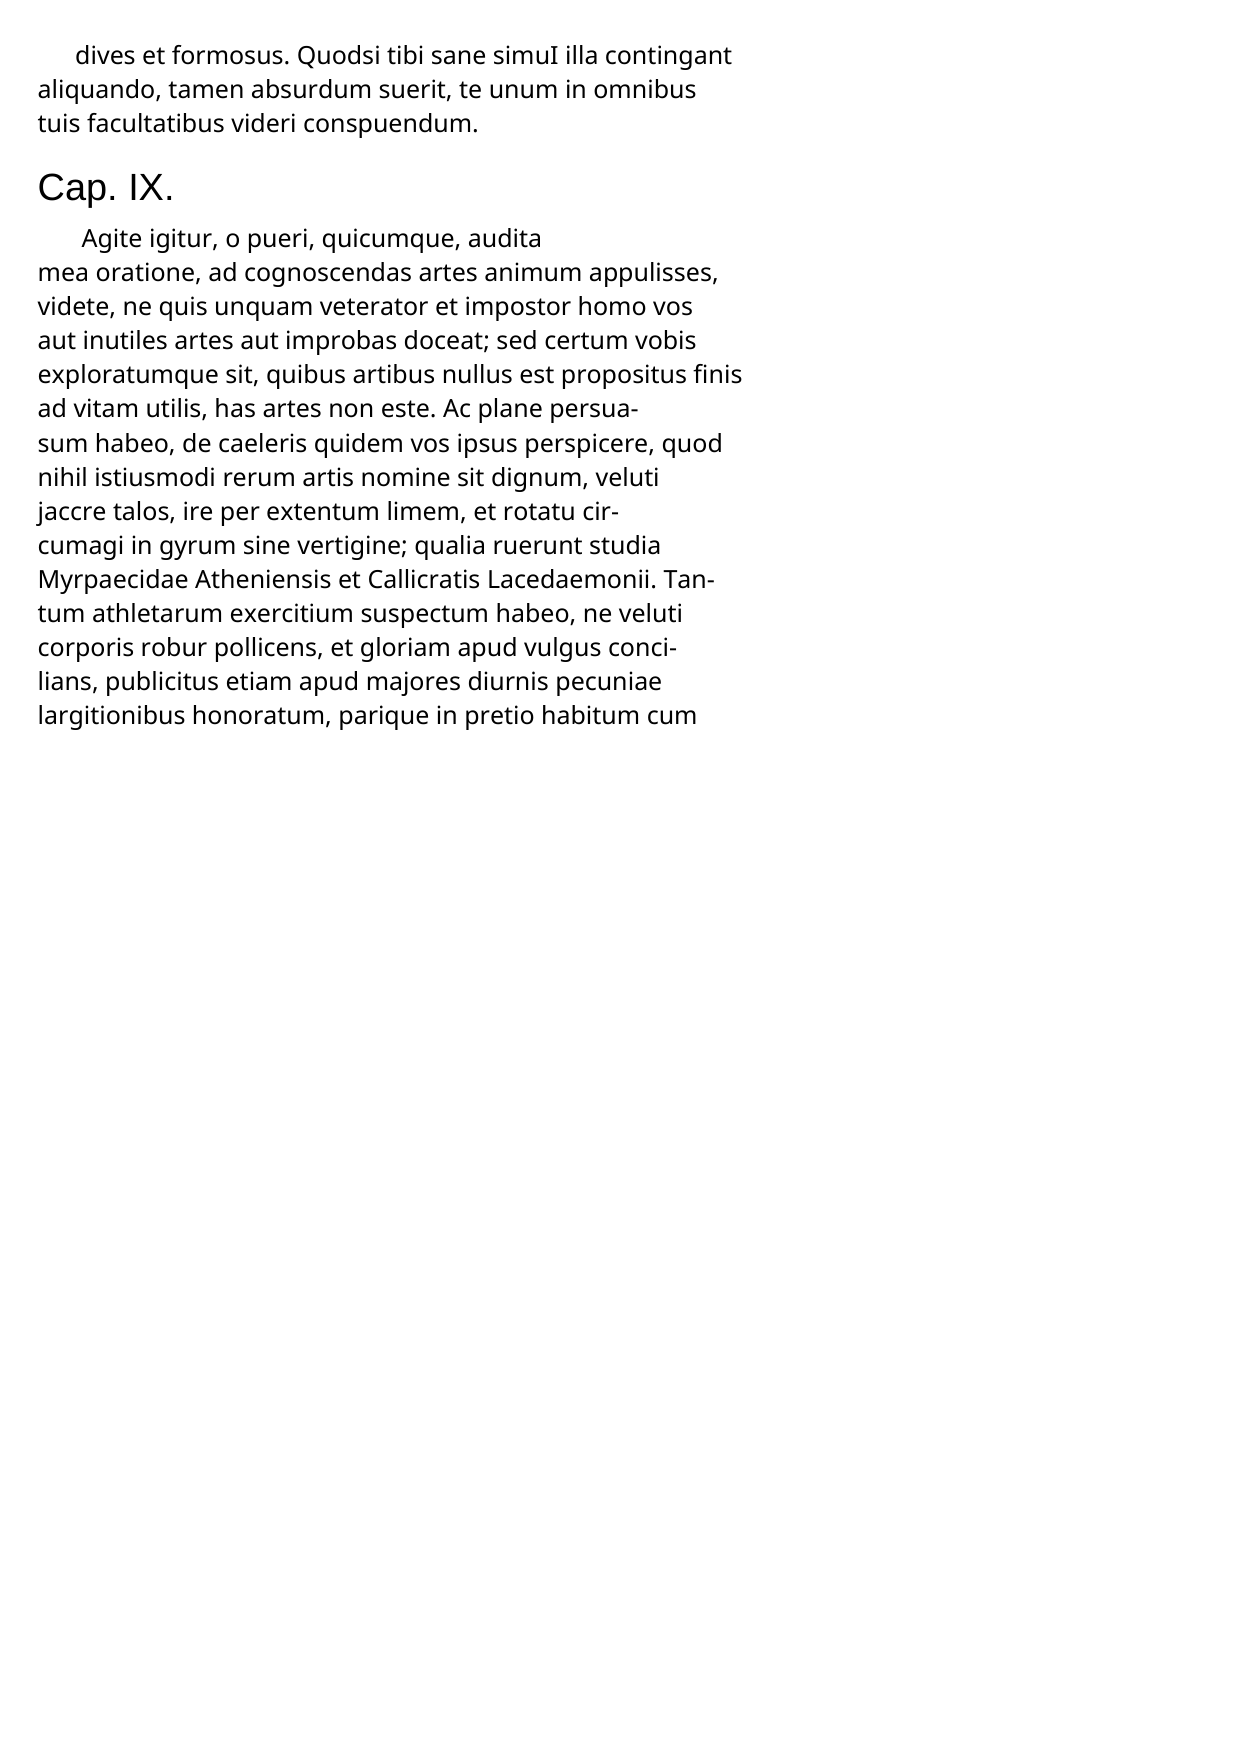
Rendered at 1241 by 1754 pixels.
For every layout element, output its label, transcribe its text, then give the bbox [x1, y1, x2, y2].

text Agite igitur, o pueri, quicumque, audita mea oratione, ad cognoscendas artes animum appulisses, videte, ne quis unquam veterator et impostor homo vos aut inutiles artes aut improbas doceat; sed certum vobis exploratumque sit, quibus artibus nullus est propositus finis ad vitam utilis, has artes non este. Ac plane persua- sum habeo, de caeleris quidem vos ipsus perspicere, quod nihil istiusmodi rerum artis nomine sit dignum, veluti jaccre talos, ire per extentum limem, et rotatu cir- cumagi in gyrum sine vertigine; qualia ruerunt studia Myrpaecidae Atheniensis et Callicratis Lacedaemonii. Tan- tum athletarum exercitium suspectum habeo, ne veluti corporis robur pollicens, et gloriam apud vulgus conci- lians, publicitus etiam apud majores diurnis pecuniae largitionibus honoratum, parique in pretio habitum cum [37, 221, 1203, 732]
subtitle Cap. IX. [37, 165, 1203, 208]
text dives et formosus. Quodsi tibi sane simuI illa contingant aliquando, tamen absurdum suerit, te unum in omnibus tuis facultatibus videri conspuendum. [37, 37, 1203, 140]
